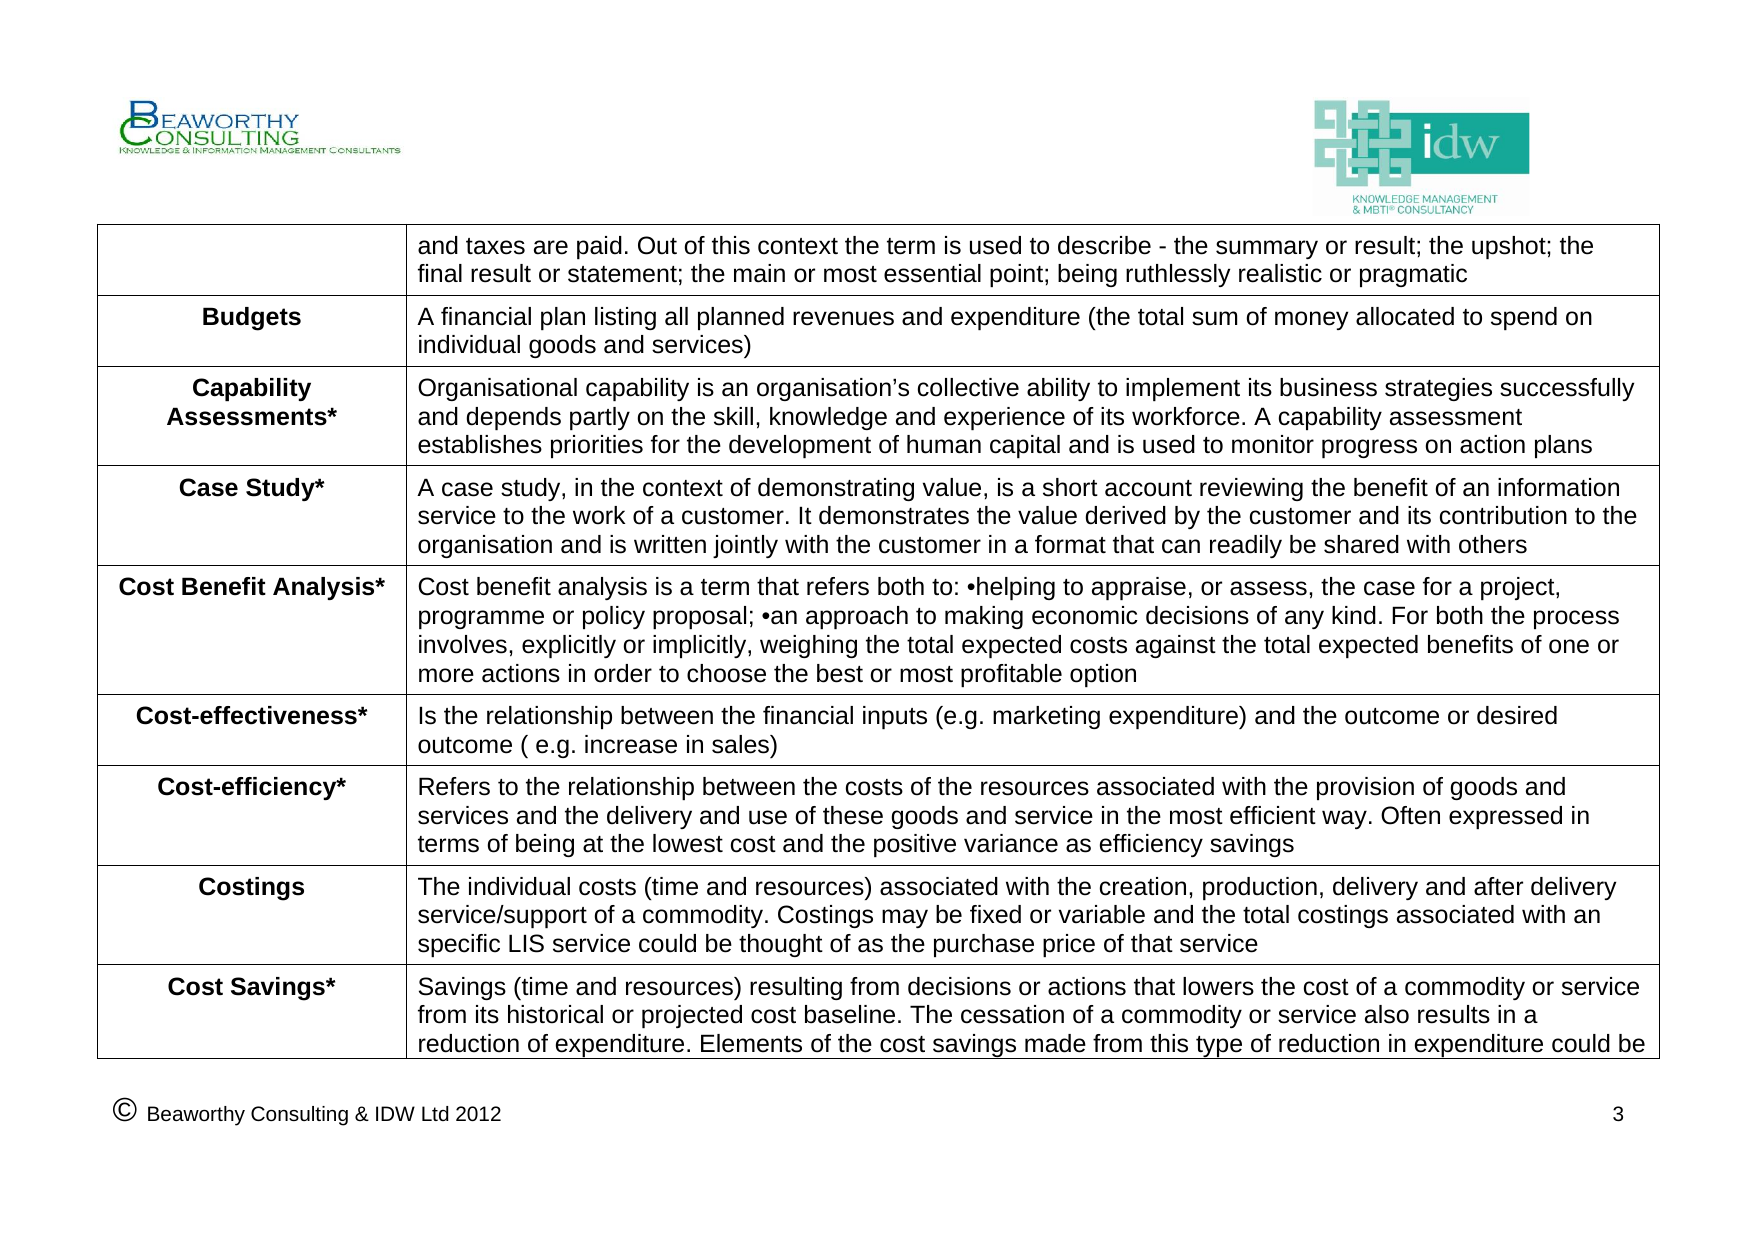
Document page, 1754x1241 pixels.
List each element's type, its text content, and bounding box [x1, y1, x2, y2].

table_cell The individual costs (time and resources) associated with the creation, production, delivery and after delivery service/support of a commodity. Costings may be fixed or variable and the total costings associated with an specific LIS service could be thought of as the purchase price of that service [407, 866, 1659, 964]
table_cell Cost-efficiency* [98, 766, 406, 864]
table_cell A financial plan listing all planned revenues and expenditure (the total sum of money allocated to spend on individual goods and services) [407, 296, 1659, 366]
table_cell Case Study* [98, 466, 406, 565]
table_cell Cost benefit analysis is a term that refers both to: •helping to appraise, or assess, the case for a project, programme or policy proposal; •an approach to making economic decisions of any kind. For both the process involves, explicitly or implicitly, weighing the total expected costs against the total expected benefits of one or more actions in order to choose the best or most profitable option [407, 566, 1659, 694]
table_cell Cost Benefit Analysis* [98, 566, 406, 694]
table_cell Capability Assessments* [98, 367, 406, 465]
table_cell Budgets [98, 296, 406, 366]
table_cell and taxes are paid. Out of this context the term is used to describe - the summary or result; the upshot; the final result or statement; the main or most essential point; being ruthlessly realistic or pragmatic [407, 225, 1659, 294]
table_cell Is the relationship between the financial inputs (e.g. marketing expenditure) and the outcome or desired outcome ( e.g. increase in sales) [407, 695, 1659, 765]
table_cell Savings (time and resources) resulting from decisions or actions that lowers the cost of a commodity or service from its historical or projected cost baseline. The cessation of a commodity or service also results in a reduction of expenditure. Elements of the cost savings made from this type of reduction in expenditure could be [407, 965, 1659, 1058]
table_cell Refers to the relationship between the costs of the resources associated with the provision of goods and services and the delivery and use of these goods and service in the most efficient way. Often expressed in terms of being at the lowest cost and the positive variance as efficiency savings [407, 766, 1659, 864]
table_cell [98, 225, 406, 294]
table_cell A case study, in the context of demonstrating value, is a short account reviewing the benefit of an information service to the work of a customer. It demonstrates the value derived by the customer and its contribution to the organisation and is written jointly with the customer in a format that can readily be shared with others [407, 466, 1659, 565]
table_cell Costings [98, 866, 406, 964]
table_cell Organisational capability is an organisation’s collective ability to implement its business strategies successfully and depends partly on the skill, knowledge and experience of its workforce. A capability assessment establishes priorities for the development of human capital and is used to monitor progress on action plans [407, 367, 1659, 465]
table_cell Cost Savings* [98, 965, 406, 1058]
table_cell Cost-effectiveness* [98, 695, 406, 765]
